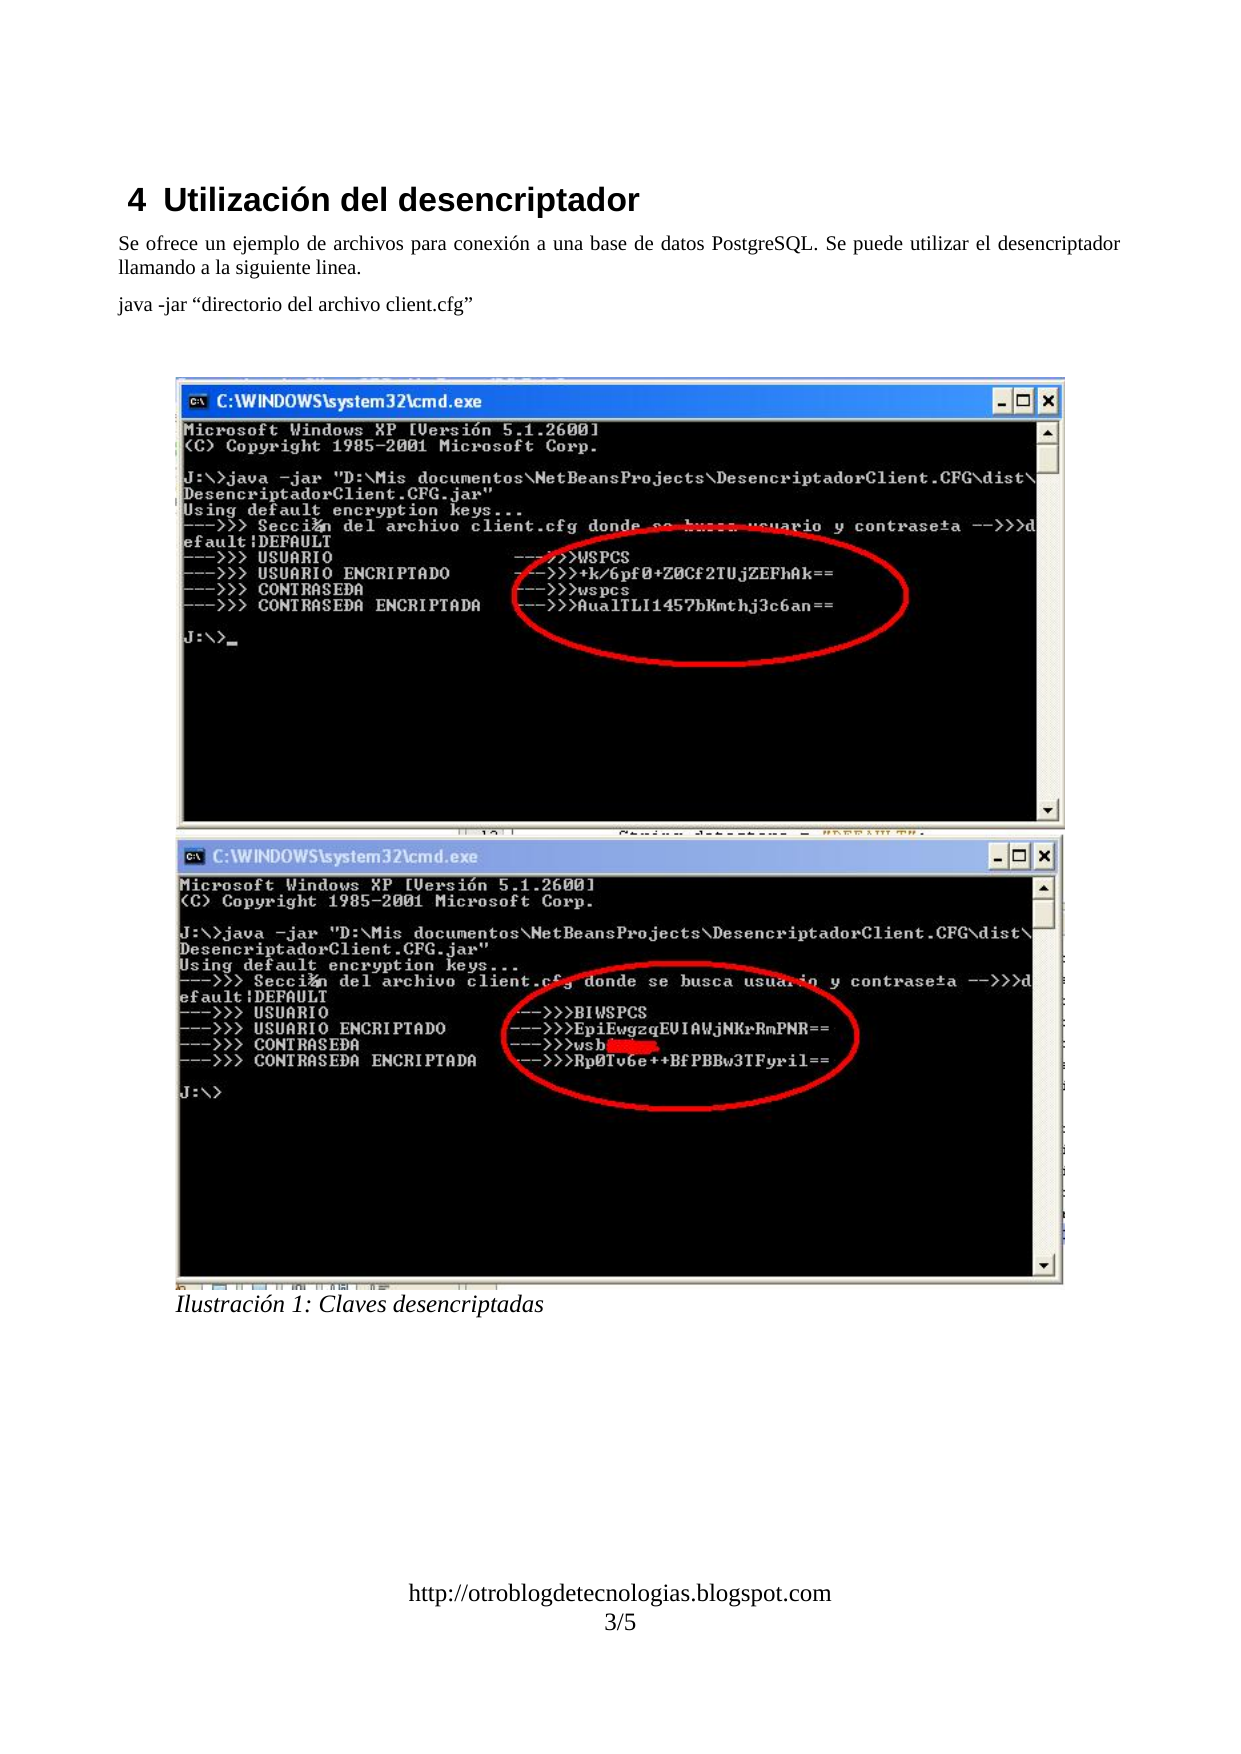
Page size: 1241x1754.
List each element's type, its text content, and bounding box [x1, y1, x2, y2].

text Se ofrece un ejemplo de archivos para conexión a una base de datos PostgreSQL. Se puede utilizar el desencriptador llamando a la siguiente linea. [118, 231, 1122, 279]
text Ilustración 1: Claves desencriptadas [175, 1290, 1065, 1318]
picture [175, 377, 1065, 1290]
subtitle Utilización del desencriptador [118, 180, 1122, 218]
text java -jar “directorio del archivo client.cfg” [118, 291, 1122, 316]
